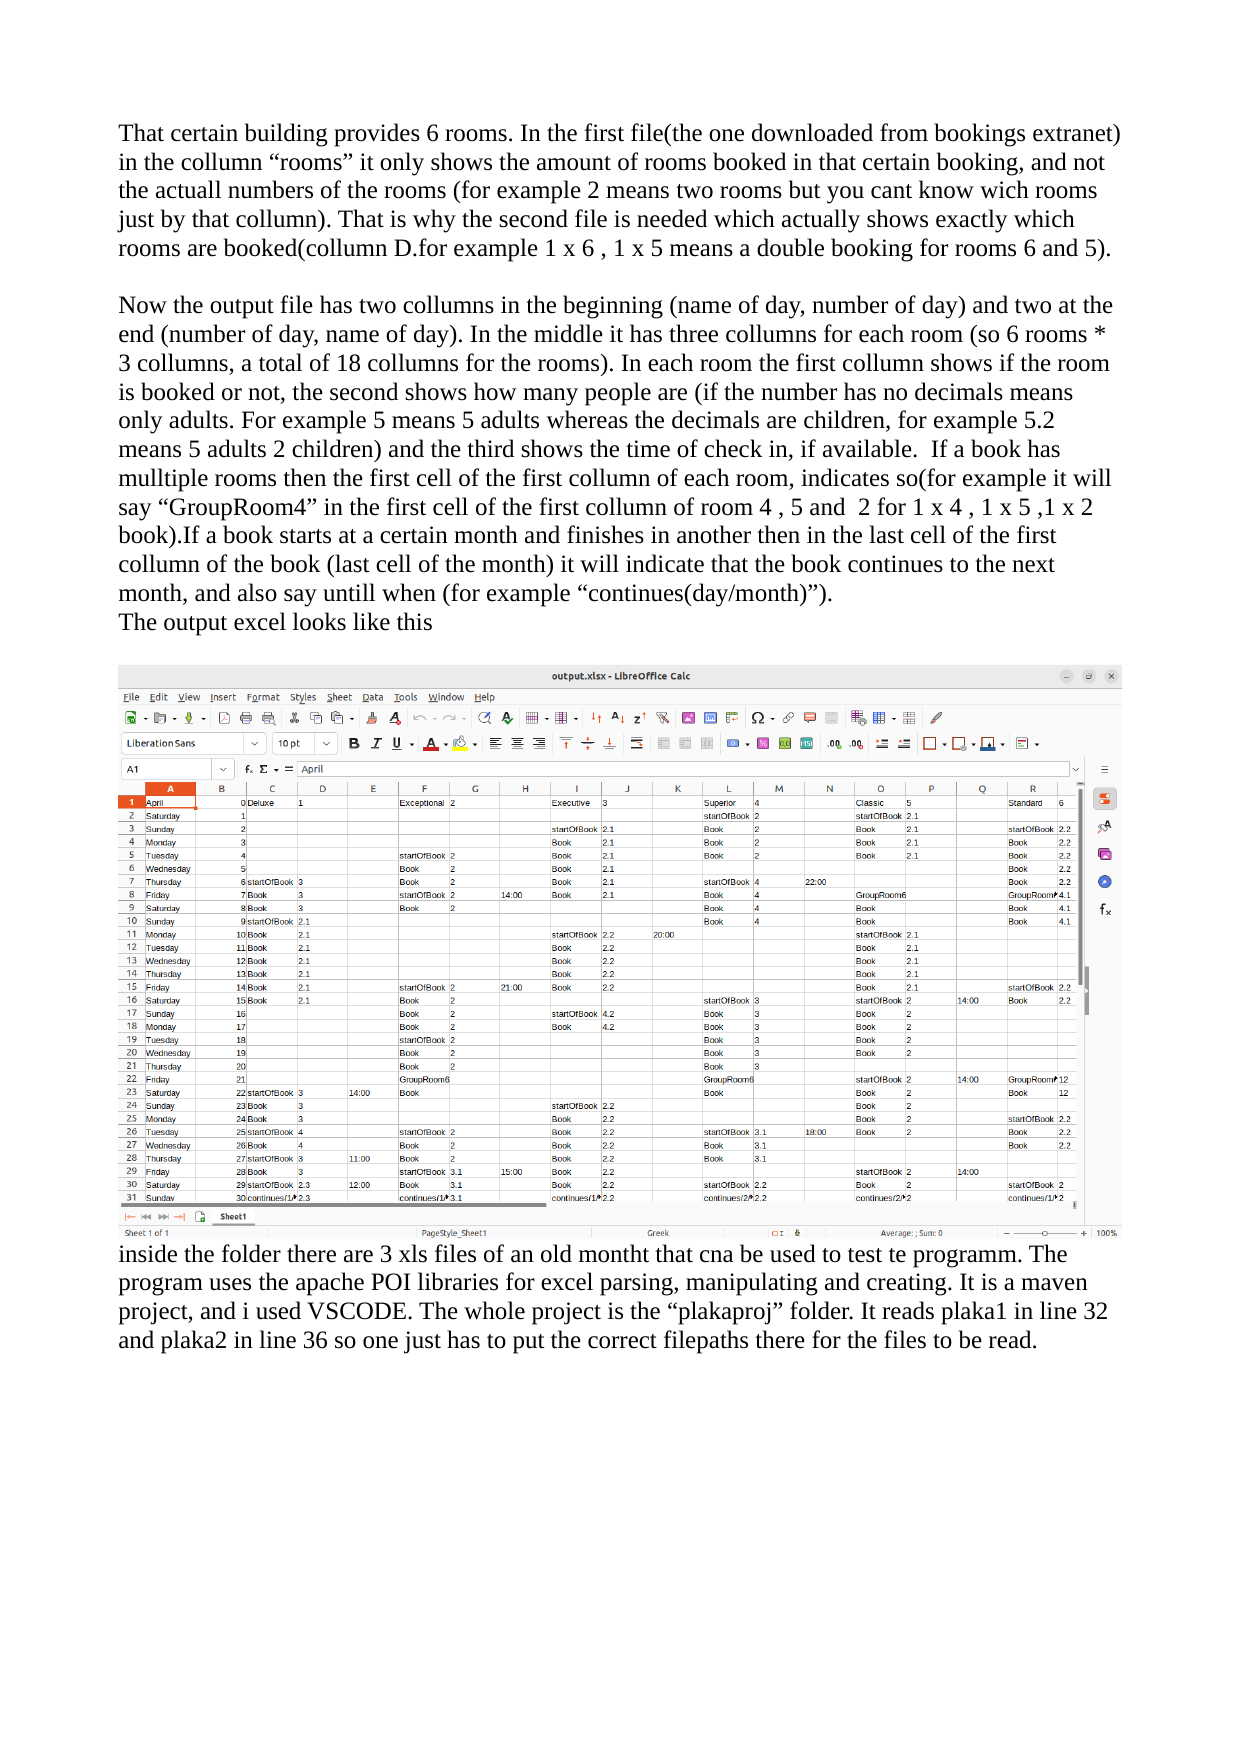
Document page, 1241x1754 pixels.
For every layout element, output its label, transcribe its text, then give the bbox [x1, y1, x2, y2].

text The output excel looks like this [118, 607, 1122, 636]
text Now the output file has two collumns in the beginning (name of day, number of day) and two at the end (number of day, name of day). In the middle it has three collumns for each room (so 6 rooms * 3 collumns, a total of 18 collumns for the rooms). In each room the first collumn shows if the room is booked or not, the second shows how many people are (if the number has no decimals means only adults. For example 5 means 5 adults whereas the decimals are children, for example 5.2 means 5 adults 2 children) and the third shows the time of check in, if available. If a book has mulltiple rooms then the first cell of the first collumn of each room, indicates so(for example it will say “GroupRoom4” in the first cell of the first collumn of room 4 , 5 and 2 for 1 x 4 , 1 x 5 ,1 x 2 book).If a book starts at a certain month and finishes in another then in the last cell of the first collumn of the book (last cell of the month) it will indicate that the book continues to the next month, and also say untill when (for example “continues(day/month)”). [118, 291, 1122, 607]
text inside the folder there are 3 xls files of an old montht that cna be used to test te programm. The program uses the apache POI libraries for excel parsing, manipulating and creating. It is a maven project, and i used VSCODE. The whole project is the “plakaproj” folder. It reads plaka1 in line 32 and plaka2 in line 36 so one just has to put the correct filepaths there for the files to be read. [118, 1239, 1122, 1354]
picture [118, 664, 1123, 1239]
text That certain building provides 6 rooms. In the first file(the one downloaded from bookings extranet) in the collumn “rooms” it only shows the amount of rooms booked in that certain booking, and not the actuall numbers of the rooms (for example 2 means two rooms but you cant know wich rooms just by that collumn). That is why the second file is needed which actually shows exactly which rooms are booked(collumn D.for example 1 x 6 , 1 x 5 means a double booking for rooms 6 and 5). [118, 118, 1122, 262]
